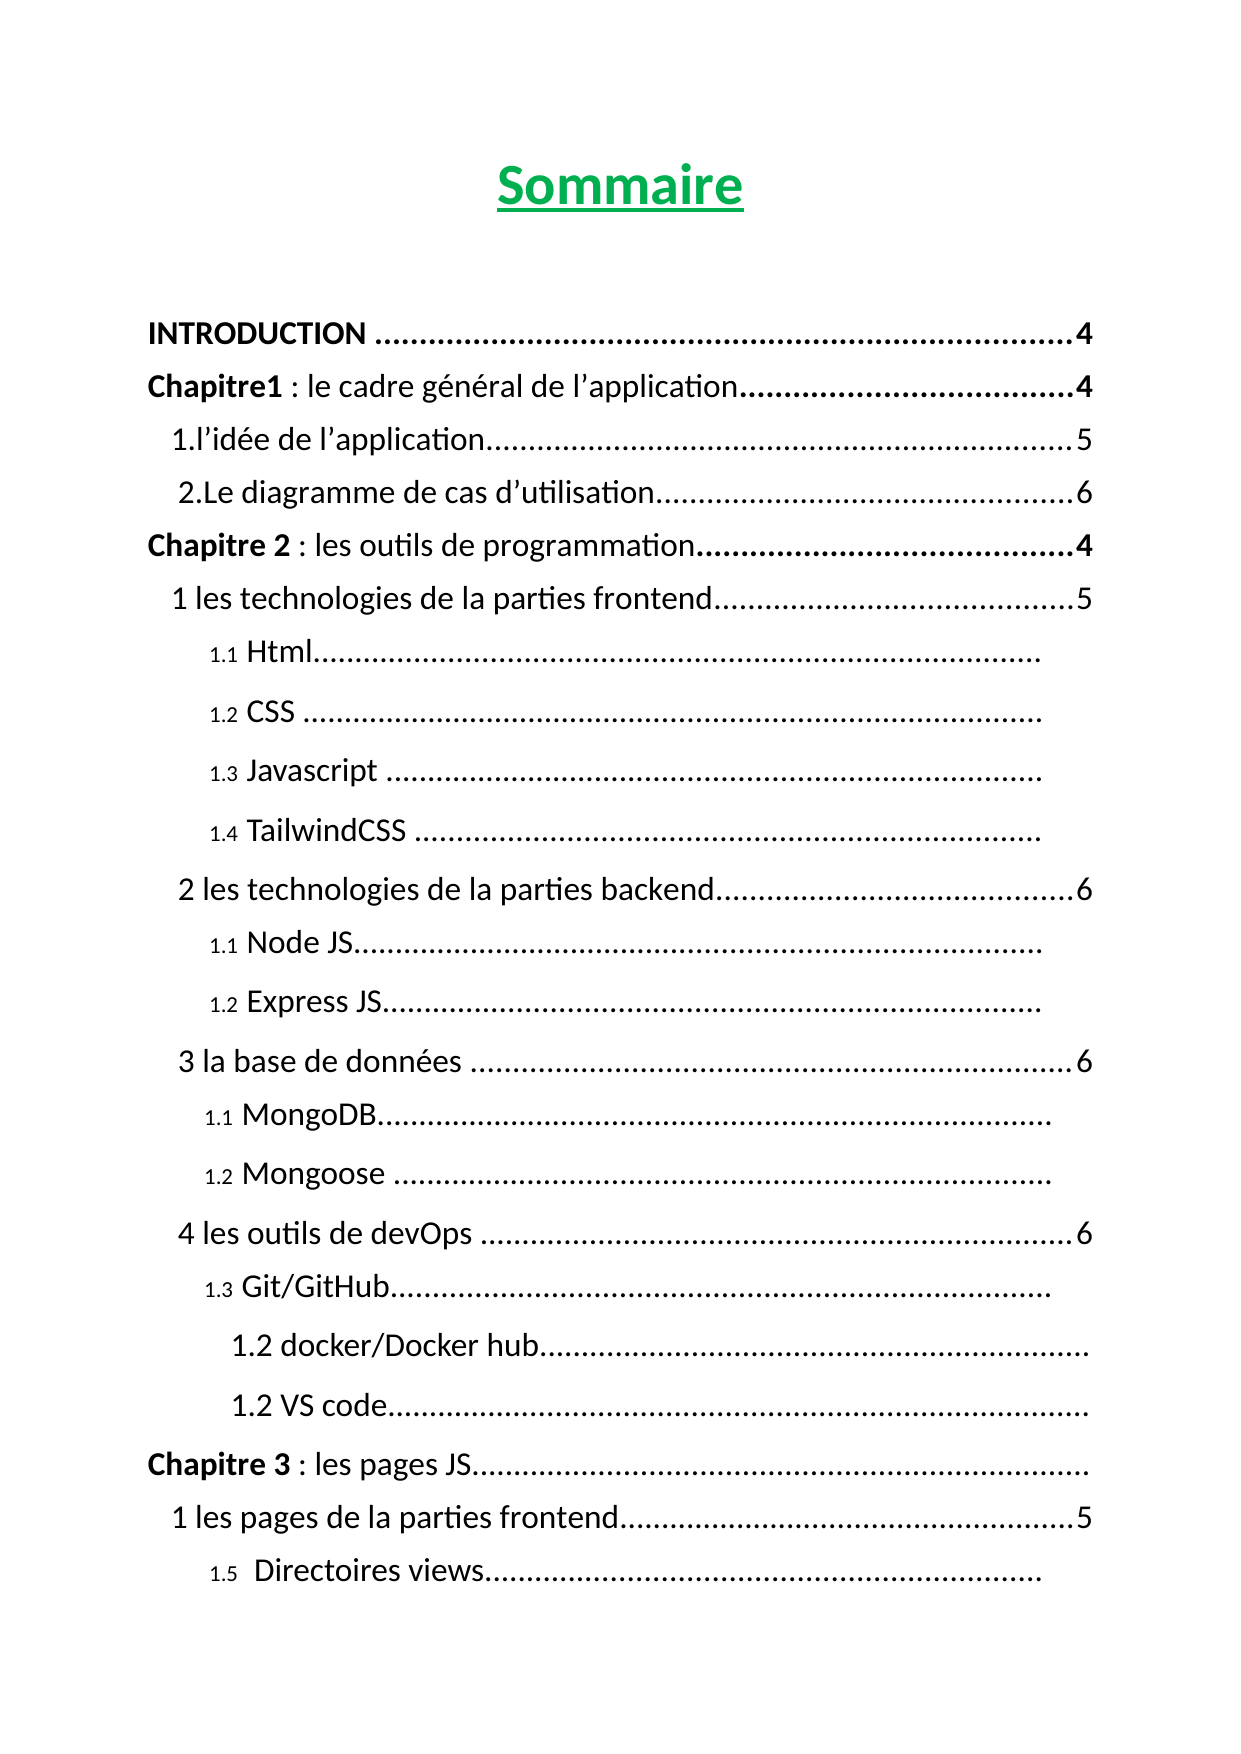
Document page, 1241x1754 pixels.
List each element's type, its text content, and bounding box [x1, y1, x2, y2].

list Javascript [209, 749, 1093, 790]
text 4 les outils de devOps 6 [148, 1212, 1093, 1252]
list TailwindCSS [209, 808, 1093, 849]
text 2.Le diagramme de cas d’utilisation 6 [148, 471, 1093, 512]
list Directoires views [209, 1549, 1093, 1590]
text 1 les technologies de la parties frontend 5 [171, 577, 1093, 618]
list Git/GitHub [204, 1265, 1093, 1306]
text Sommaire [148, 148, 1093, 219]
list Mongoose [204, 1152, 1093, 1193]
text 1 les pages de la parties frontend 5 [171, 1496, 1093, 1537]
list Node JS [209, 921, 1093, 962]
list MongoDB [204, 1093, 1093, 1134]
text Chapitre 2 : les outils de programmation 4 [148, 524, 1093, 565]
text 2 les technologies de la parties backend 6 [148, 868, 1093, 909]
text Chapitre1 : le cadre général de l’application 4 [148, 365, 1093, 406]
text 1.l’idée de l’application 5 [171, 418, 1093, 459]
text 3 la base de données 6 [148, 1040, 1093, 1081]
list CSS [209, 690, 1093, 731]
list Html [209, 630, 1093, 671]
text 1.2 docker/Docker hub [148, 1324, 1093, 1365]
text INTRODUCTION 4 [148, 312, 1093, 352]
list Express JS [209, 980, 1093, 1021]
text Chapitre 3 : les pages JS [148, 1443, 1093, 1484]
text 1.2 VS code [148, 1383, 1093, 1424]
